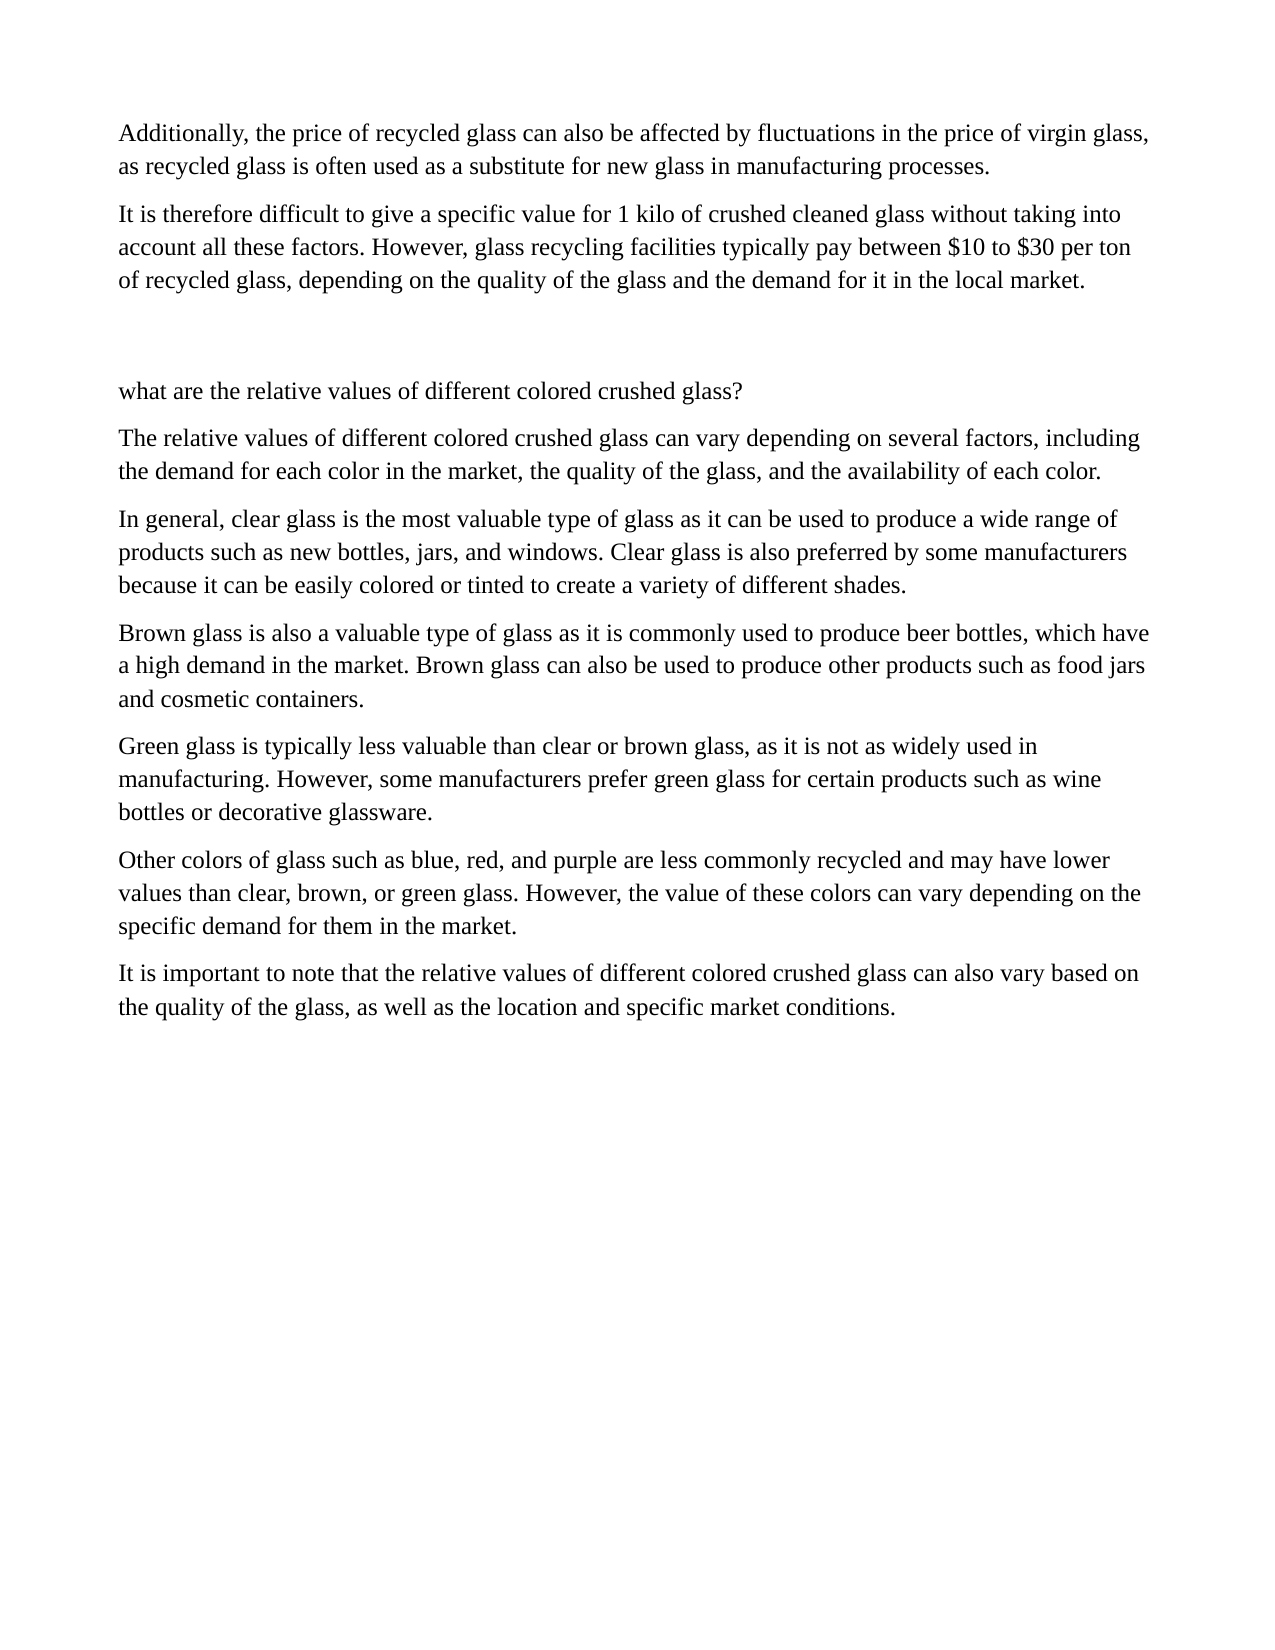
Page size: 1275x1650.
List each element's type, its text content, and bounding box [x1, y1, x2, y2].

text Other colors of glass such as blue, red, and purple are less commonly recycled and may have lower values than clear, brown, or green glass. However, the value of these colors can vary depending on the specific demand for them in the market. [118, 845, 1157, 940]
text what are the relative values of different colored crushed glass? [118, 376, 1157, 404]
text It is important to note that the relative values of different colored crushed glass can also vary based on the quality of the glass, as well as the location and specific market conditions. [118, 958, 1157, 1020]
text It is therefore difficult to give a specific value for 1 kilo of crushed cleaned glass without taking into account all these factors. However, glass recycling facilities typically pay between $10 to $30 per ton of recycled glass, depending on the quality of the glass and the demand for it in the local market. [118, 199, 1157, 293]
text Green glass is typically less valuable than clear or brown glass, as it is not as widely used in manufacturing. However, some manufacturers prefer green glass for certain products such as wine bottles or decorative glassware. [118, 731, 1157, 826]
text Additionally, the price of recycled glass can also be affected by fluctuations in the price of virgin glass, as recycled glass is often used as a substitute for new glass in manufacturing processes. [118, 118, 1157, 180]
text Brown glass is also a valuable type of glass as it is commonly used to produce beer bottles, which have a high demand in the market. Brown glass can also be used to produce other products such as food jars and cosmetic containers. [118, 618, 1157, 712]
text The relative values of different colored crushed glass can vary depending on several factors, including the demand for each color in the market, the quality of the glass, and the availability of each color. [118, 423, 1157, 485]
text In general, clear glass is the most valuable type of glass as it can be used to produce a wide range of products such as new bottles, jars, and windows. Clear glass is also preferred by some manufacturers because it can be easily colored or tinted to create a variety of different shades. [118, 504, 1157, 599]
